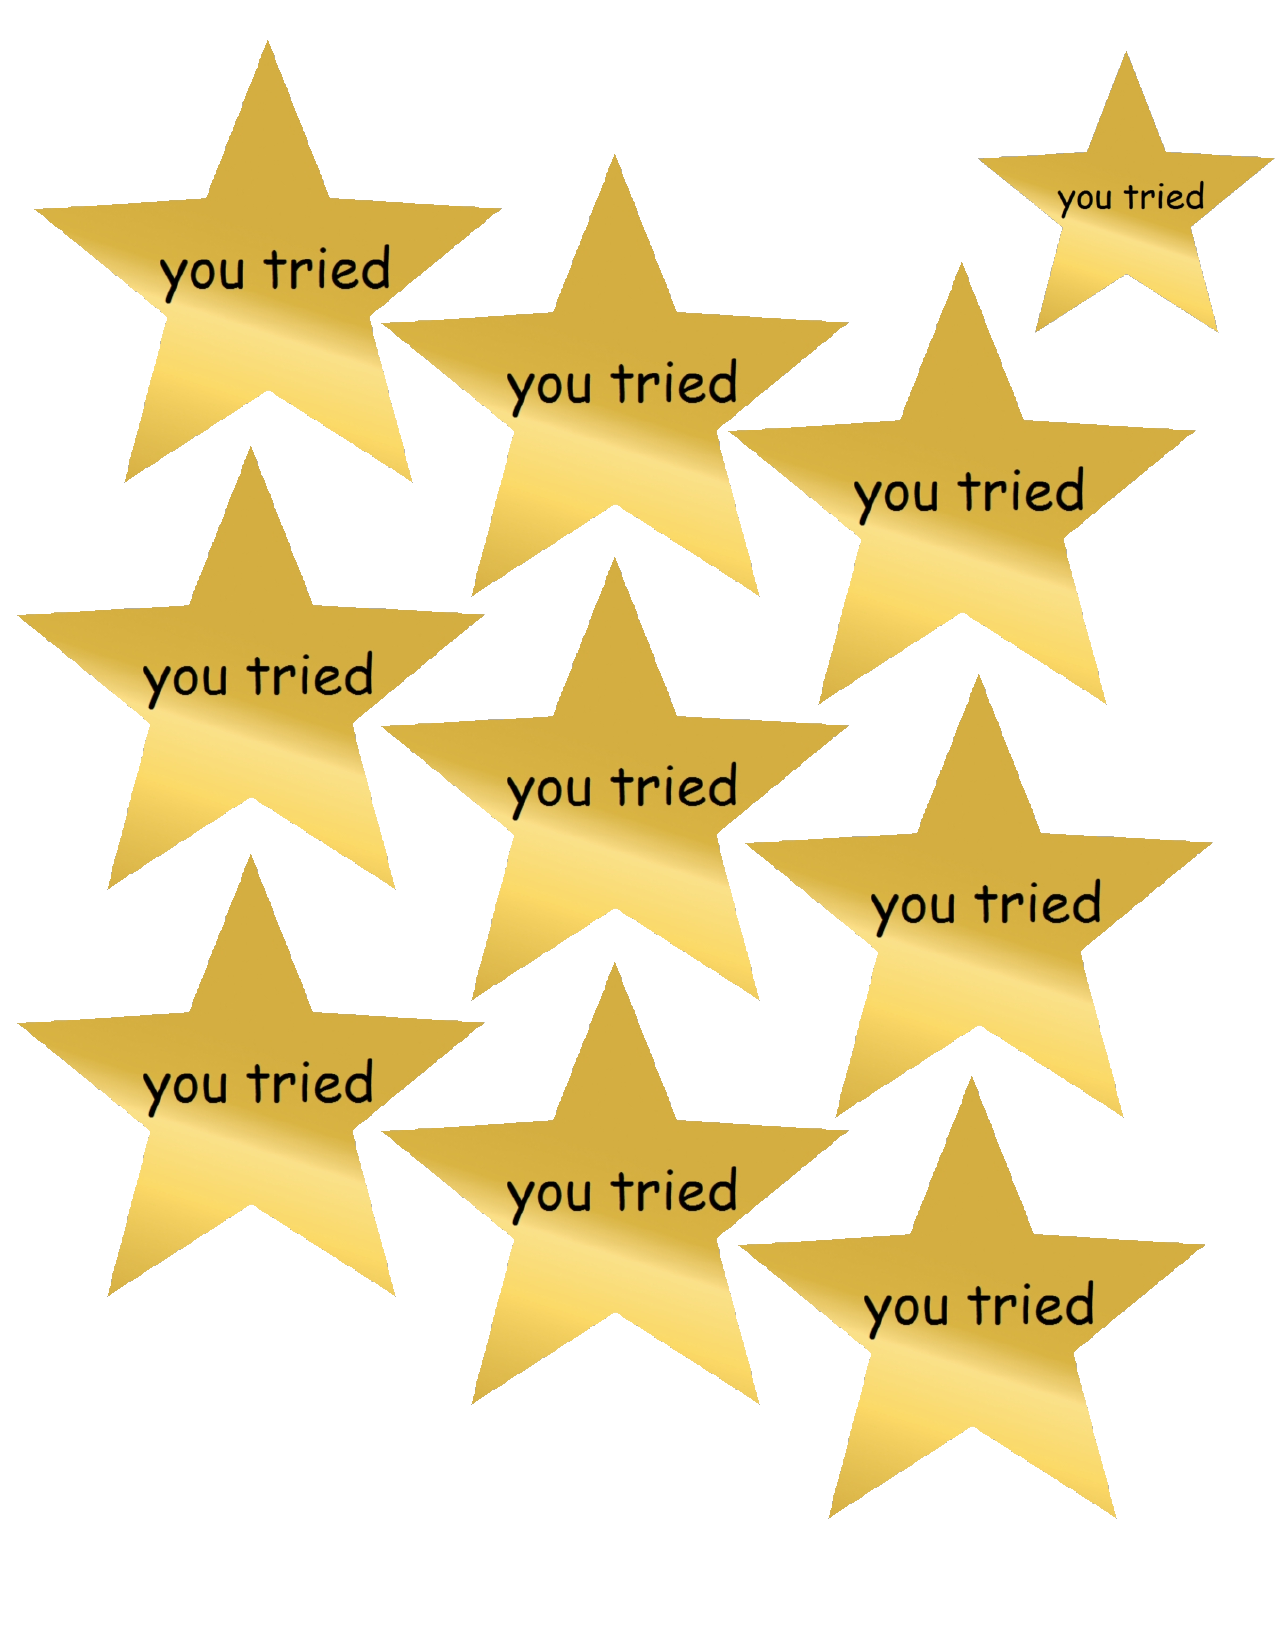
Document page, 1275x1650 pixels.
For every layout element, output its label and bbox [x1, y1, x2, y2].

picture [14, 37, 1275, 1519]
